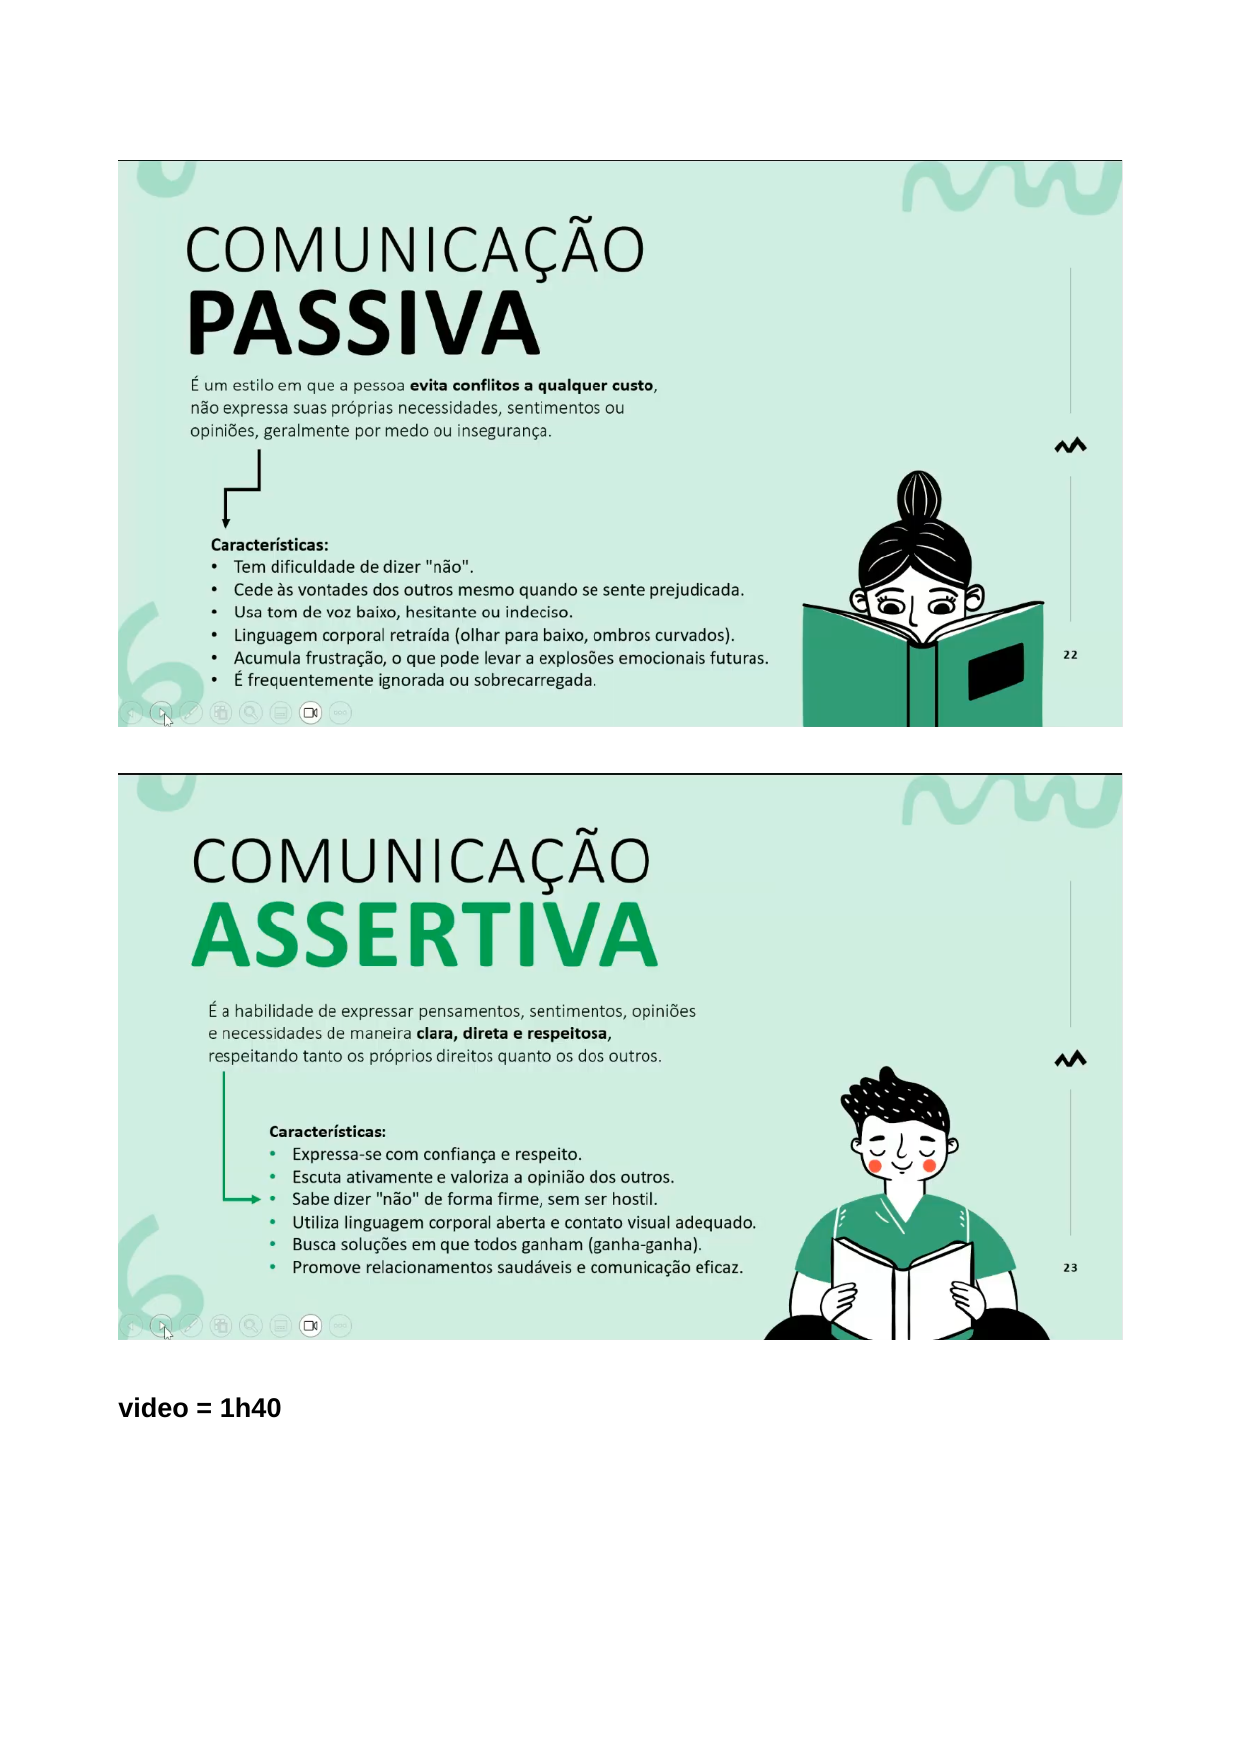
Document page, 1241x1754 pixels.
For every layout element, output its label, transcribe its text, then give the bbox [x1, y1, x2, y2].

picture [118, 160, 1123, 727]
text video = 1h40 [118, 1392, 1122, 1424]
picture [118, 773, 1123, 1340]
